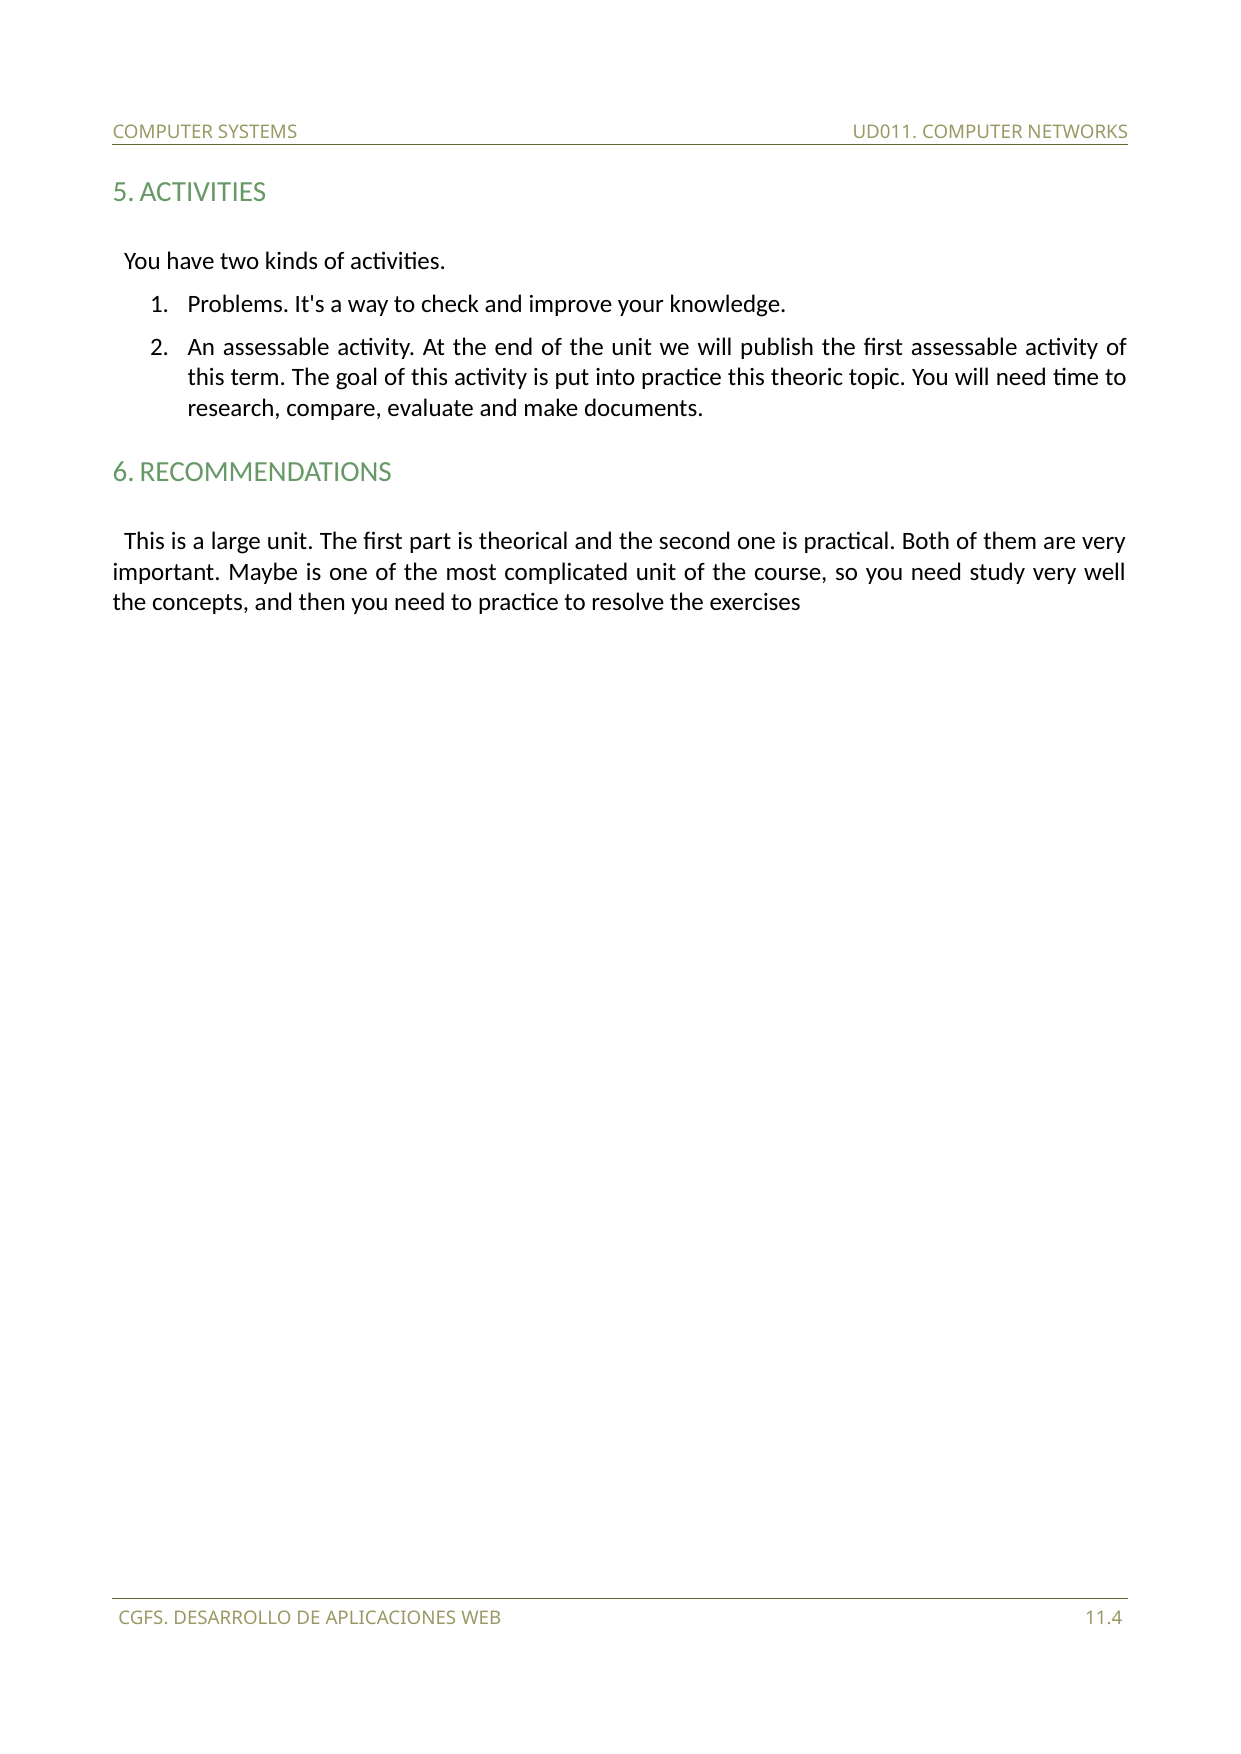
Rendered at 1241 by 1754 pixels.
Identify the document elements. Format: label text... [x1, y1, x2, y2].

text You have two kinds of activities. [112, 245, 1128, 275]
list An assessable activity. At the end of the unit we will publish the first assessable activity of this term. The goal of this activity is put into practice this theoric topic. You will need time to research, compare, evaluate and make documents. [150, 331, 1128, 422]
text This is a large unit. The first part is theorical and the second one is practical. Both of them are very important. Maybe is one of the most complicated unit of the course, so you need study very well the concepts, and then you need to practice to resolve the exercises [112, 525, 1128, 617]
subtitle Recommendations [112, 453, 1128, 489]
list Problems. It's a way to check and improve your knowledge. [150, 288, 1128, 318]
subtitle Activities [112, 173, 1128, 209]
